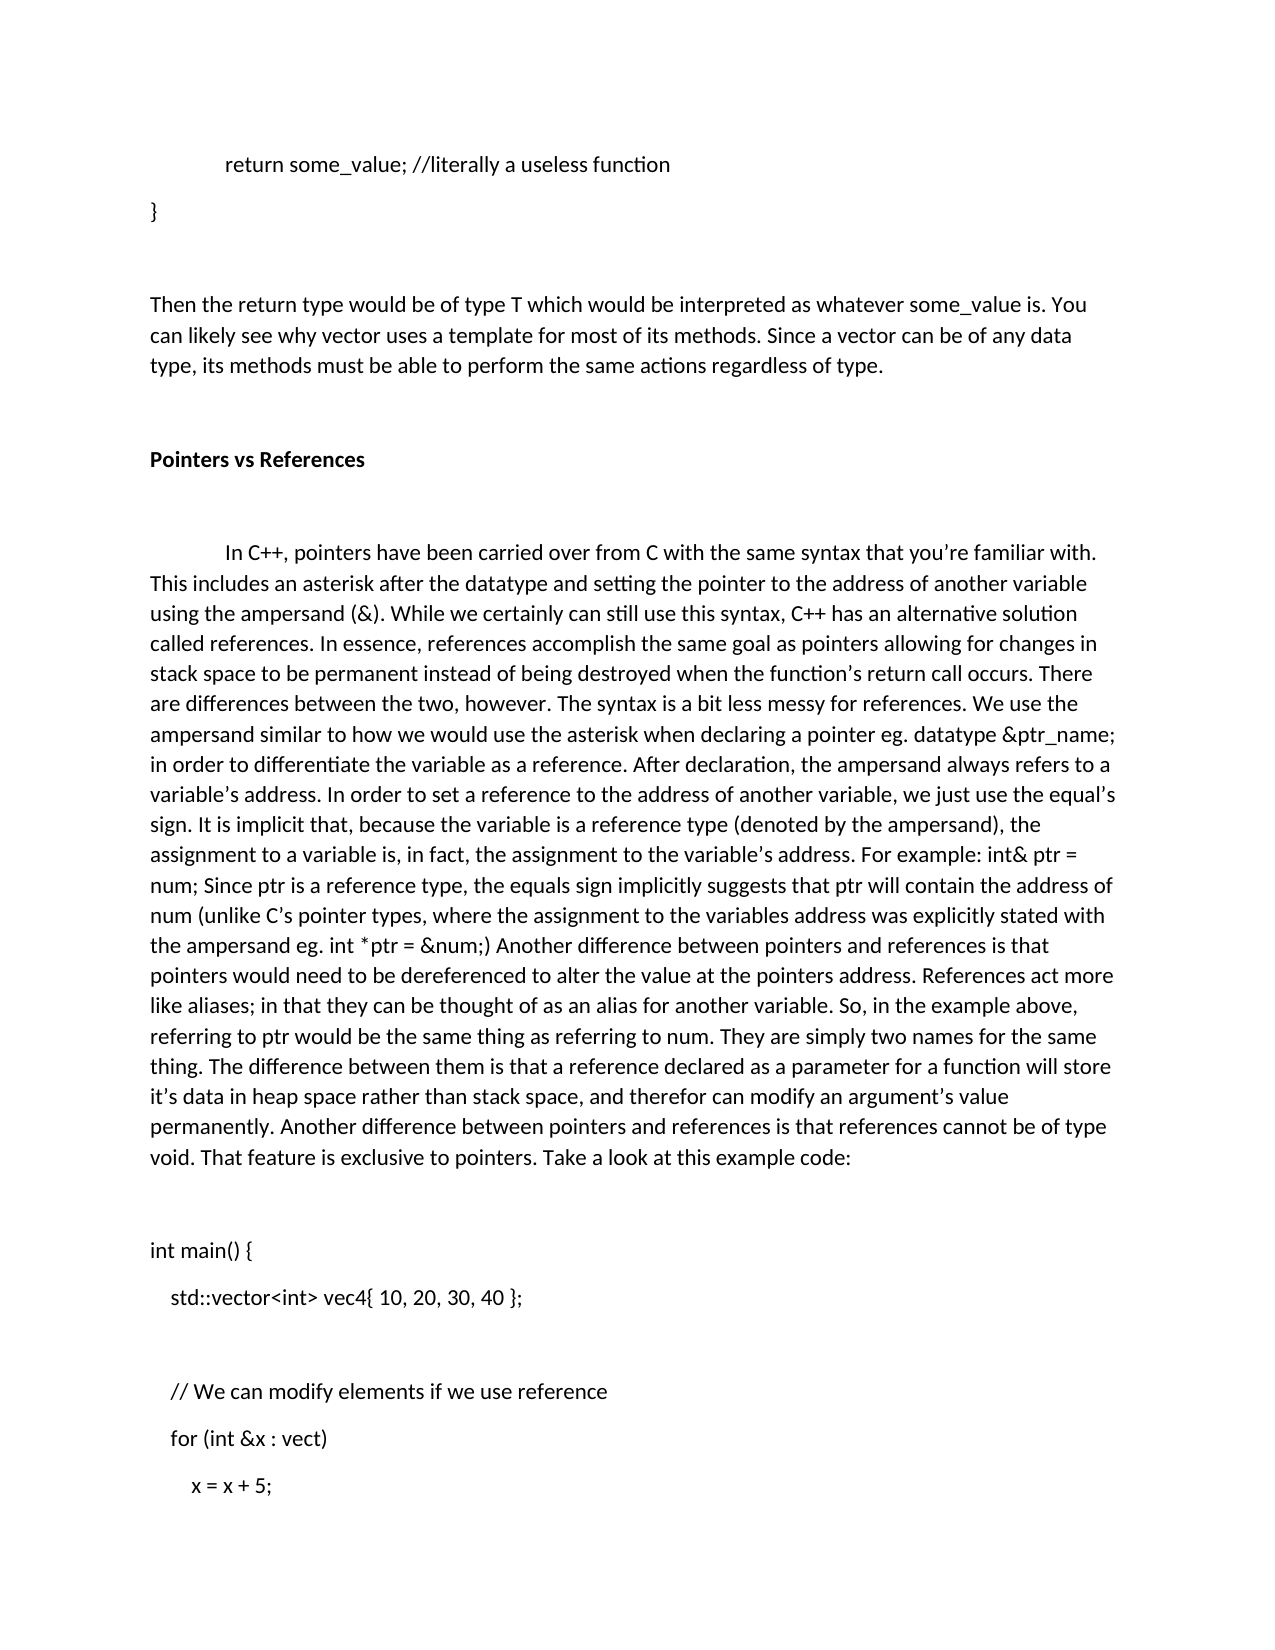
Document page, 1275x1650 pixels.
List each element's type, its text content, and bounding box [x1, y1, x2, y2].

text std::vector<int> vec4{ 10, 20, 30, 40 }; [150, 1283, 1125, 1311]
text Pointers vs References [150, 445, 1125, 473]
text // We can modify elements if we use reference [150, 1377, 1125, 1405]
text Then the return type would be of type T which would be interpreted as whatever some_value is. You can likely see why vector uses a template for most of its methods. Since a vector can be of any data type, its methods must be able to perform the same actions regardless of type. [150, 291, 1125, 379]
text for (int &x : vect) [150, 1424, 1125, 1452]
text return some_value; //literally a useless function [150, 150, 1125, 178]
text } [150, 197, 1125, 225]
text x = x + 5; [150, 1471, 1125, 1499]
text int main() { [150, 1236, 1125, 1264]
text In C++, pointers have been carried over from C with the same syntax that you’re familiar with. This includes an asterisk after the datatype and setting the pointer to the address of another variable using the ampersand (&). While we certainly can still use this syntax, C++ has an alternative solution called references. In essence, references accomplish the same goal as pointers allowing for changes in stack space to be permanent instead of being destroyed when the function’s return call occurs. There are differences between the two, however. The syntax is a bit less messy for references. We use the ampersand similar to how we would use the asterisk when declaring a pointer eg. datatype &ptr_name; in order to differentiate the variable as a reference. After declaration, the ampersand always refers to a variable’s address. In order to set a reference to the address of another variable, we just use the equal’s sign. It is implicit that, because the variable is a reference type (denoted by the ampersand), the assignment to a variable is, in fact, the assignment to the variable’s address. For example: int& ptr = num; Since ptr is a reference type, the equals sign implicitly suggests that ptr will contain the address of num (unlike C’s pointer types, where the assignment to the variables address was explicitly stated with the ampersand eg. int *ptr = &num;) Another difference between pointers and references is that pointers would need to be dereferenced to alter the value at the pointers address. References act more like aliases; in that they can be thought of as an alias for another variable. So, in the example above, referring to ptr would be the same thing as referring to num. They are simply two names for the same thing. The difference between them is that a reference declared as a parameter for a function will store it’s data in heap space rather than stack space, and therefor can modify an argument’s value permanently. Another difference between pointers and references is that references cannot be of type void. That feature is exclusive to pointers. Take a look at this example code: [150, 538, 1125, 1171]
